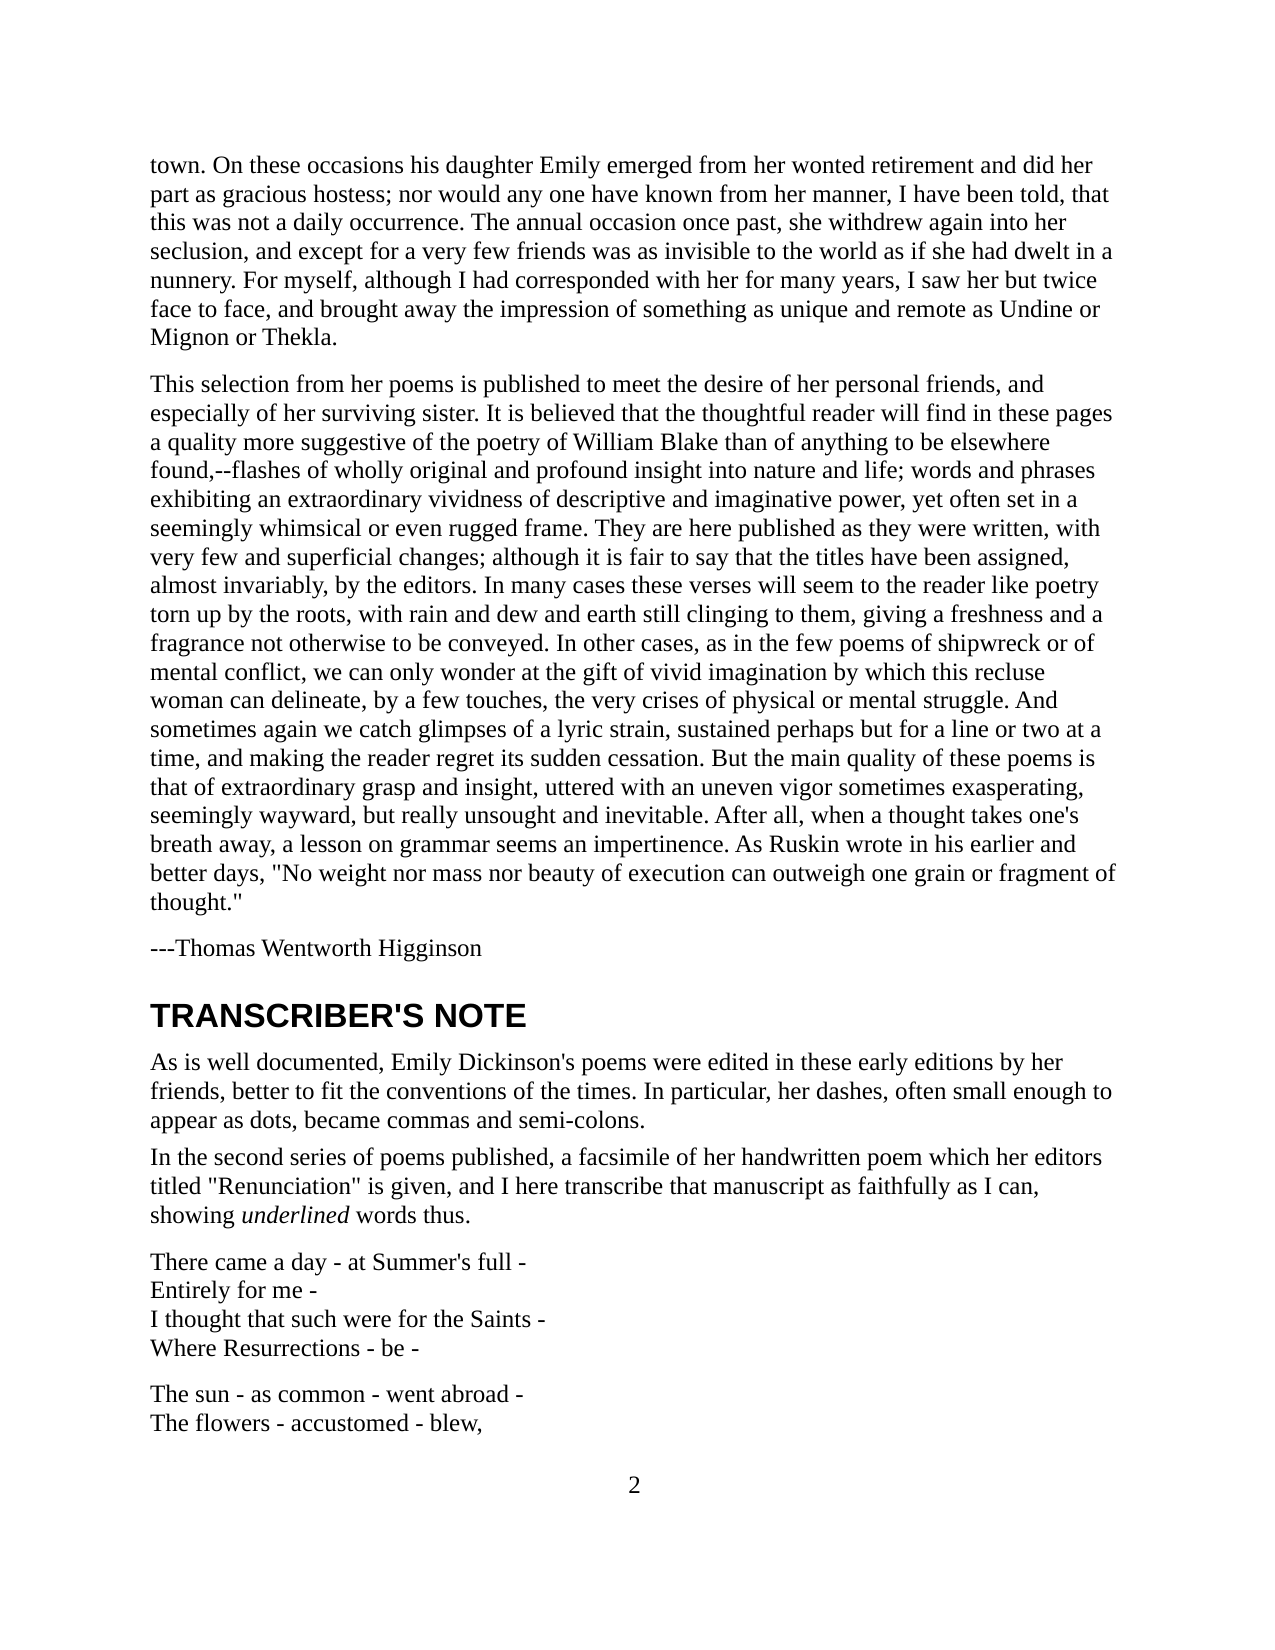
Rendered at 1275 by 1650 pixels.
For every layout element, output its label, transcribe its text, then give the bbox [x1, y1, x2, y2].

text ---Thomas Wentworth Higginson [150, 933, 1125, 962]
subtitle TRANSCRIBER'S NOTE [150, 996, 1125, 1035]
text There came a day - at Summer's full - Entirely for me - I thought that such were for the Saints - Where Resurrections - be - [150, 1247, 1125, 1362]
text The sun - as common - went abroad - The flowers - accustomed - blew, [150, 1379, 1125, 1437]
text This selection from her poems is published to meet the desire of her personal friends, and especially of her surviving sister. It is believed that the thoughtful reader will find in these pages a quality more suggestive of the poetry of William Blake than of anything to be elsewhere found,--flashes of wholly original and profound insight into nature and life; words and phrases exhibiting an extraordinary vividness of descriptive and imaginative power, yet often set in a seemingly whimsical or even rugged frame. They are here published as they were written, with very few and superficial changes; although it is fair to say that the titles have been assigned, almost invariably, by the editors. In many cases these verses will seem to the reader like poetry torn up by the roots, with rain and dew and earth still clinging to them, giving a freshness and a fragrance not otherwise to be conveyed. In other cases, as in the few poems of shipwreck or of mental conflict, we can only wonder at the gift of vivid imagination by which this recluse woman can delineate, by a few touches, the very crises of physical or mental struggle. And sometimes again we catch glimpses of a lyric strain, sustained perhaps but for a line or two at a time, and making the reader regret its sudden cessation. But the main quality of these poems is that of extraordinary grasp and insight, uttered with an uneven vigor sometimes exasperating, seemingly wayward, but really unsought and inevitable. After all, when a thought takes one's breath away, a lesson on grammar seems an impertinence. As Ruskin wrote in his earlier and better days, "No weight nor mass nor beauty of execution can outweigh one grain or fragment of thought." [150, 369, 1125, 915]
text In the second series of poems published, a facsimile of her handwritten poem which her editors titled "Renunciation" is given, and I here transcribe that manuscript as faithfully as I can, showing underlined words thus. [150, 1142, 1125, 1229]
text As is well documented, Emily Dickinson's poems were edited in these early editions by her friends, better to fit the conventions of the times. In particular, her dashes, often small enough to appear as dots, became commas and semi-colons. [150, 1047, 1125, 1133]
text town. On these occasions his daughter Emily emerged from her wonted retirement and did her part as gracious hostess; nor would any one have known from her manner, I have been told, that this was not a daily occurrence. The annual occasion once past, she withdrew again into her seclusion, and except for a very few friends was as invisible to the world as if she had dwelt in a nunnery. For myself, although I had corresponded with her for many years, I saw her but twice face to face, and brought away the impression of something as unique and remote as Undine or Mignon or Thekla. [150, 150, 1125, 351]
